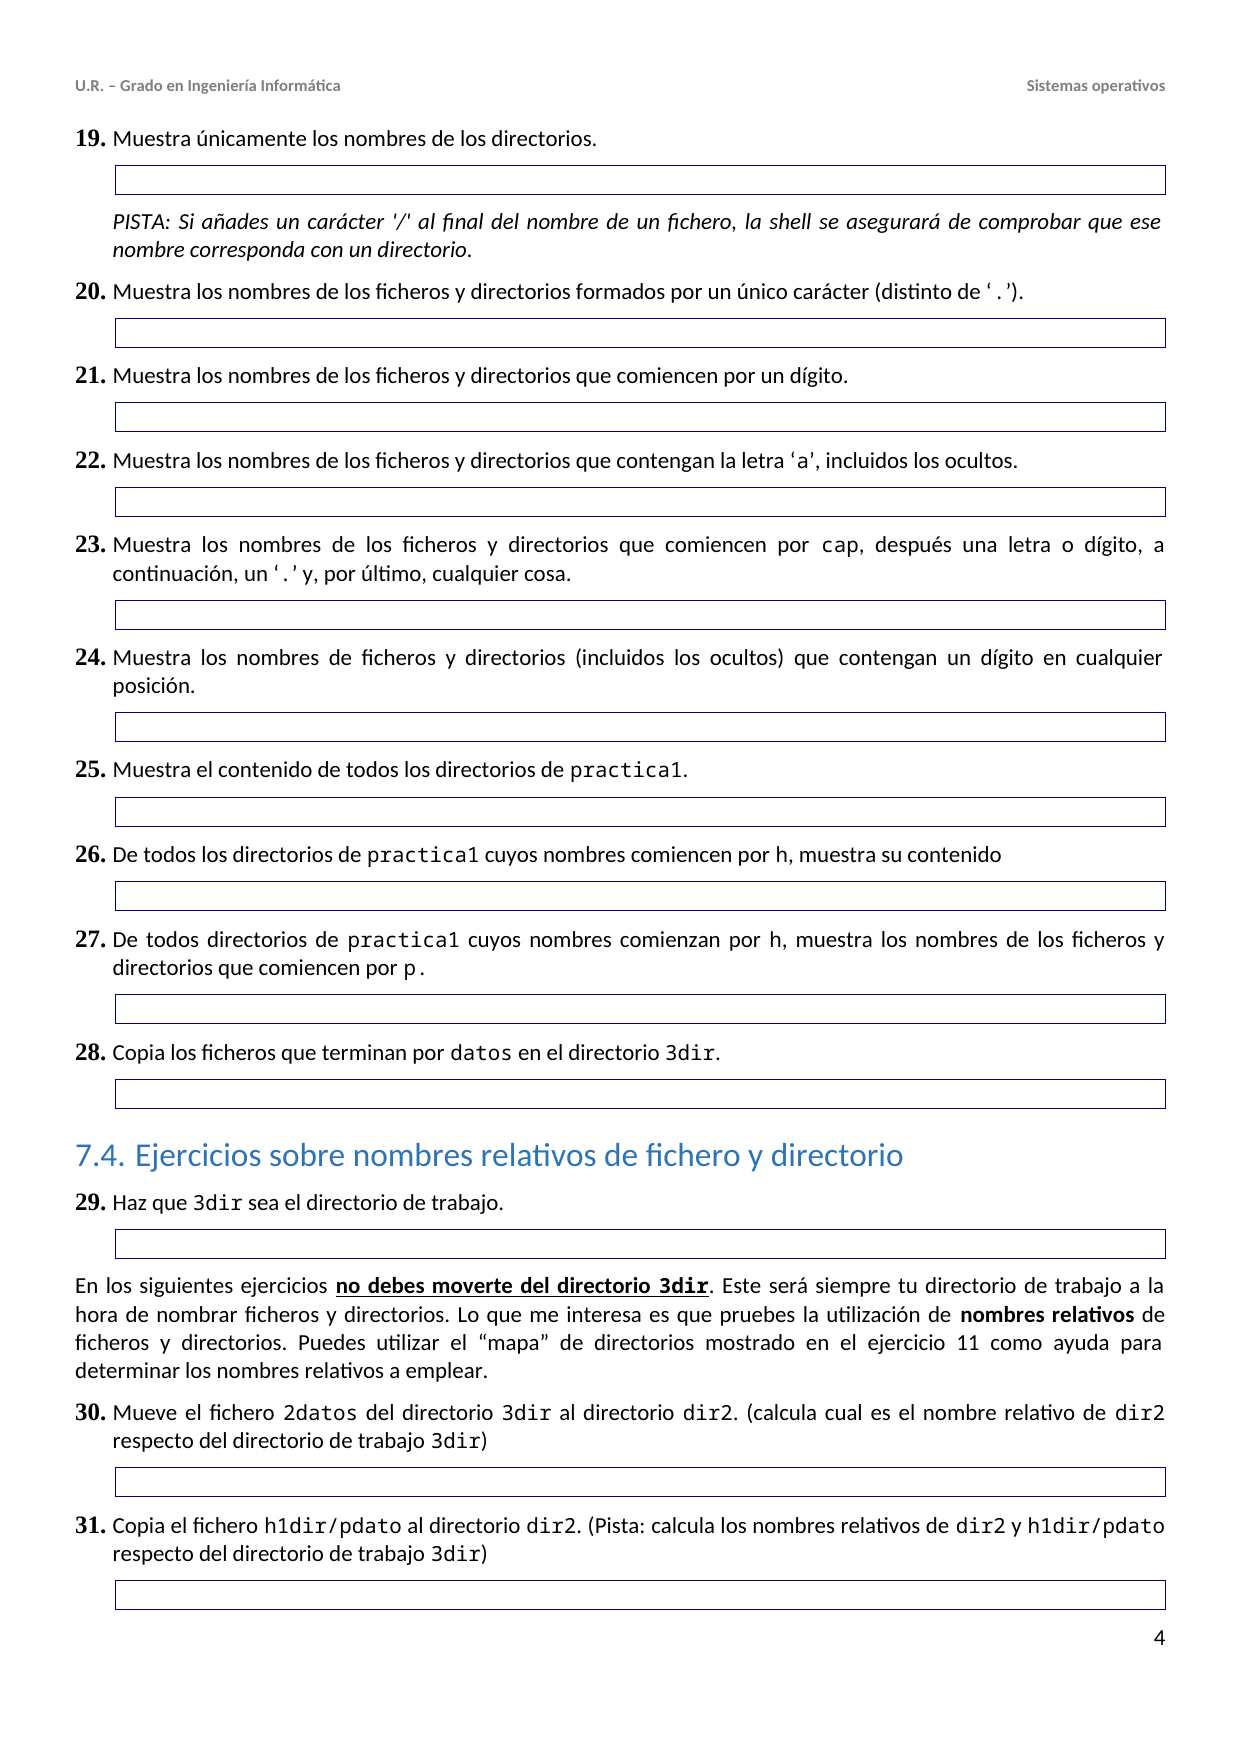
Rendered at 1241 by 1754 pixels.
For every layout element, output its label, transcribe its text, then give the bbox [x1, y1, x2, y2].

list Muestra los nombres de los ficheros y directorios que contengan la letra ‘a’, incluidos los ocultos. [75, 445, 1165, 474]
list De todos directorios de practica1 cuyos nombres comienzan por h, muestra los nombres de los ficheros y directorios que comiencen por p. [75, 924, 1165, 982]
list Muestra los nombres de ficheros y directorios (incluidos los ocultos) que contengan un dígito en cualquier posición. [75, 642, 1165, 699]
list Copia el fichero h1dir/pdato al directorio dir2. (Pista: calcula los nombres relativos de dir2 y h1dir/pdato respecto del directorio de trabajo 3dir) [75, 1510, 1165, 1568]
list De todos los directorios de practica1 cuyos nombres comiencen por h, muestra su contenido [75, 839, 1165, 869]
list Muestra los nombres de los ficheros y directorios que comiencen por un dígito. [75, 361, 1165, 390]
list Muestra los nombres de los ficheros y directorios que comiencen por cap, después una letra o dígito, a continuación, un ‘.’ y, por último, cualquier cosa. [75, 529, 1165, 587]
list Mueve el fichero 2datos del directorio 3dir al directorio dir2. (calcula cual es el nombre relativo de dir2 respecto del directorio de trabajo 3dir) [75, 1397, 1165, 1454]
list Copia los ficheros que terminan por datos en el directorio 3dir. [75, 1037, 1165, 1066]
subtitle Ejercicios sobre nombres relativos de fichero y directorio [75, 1134, 1165, 1174]
list Muestra únicamente los nombres de los directorios. [75, 123, 1165, 152]
list Muestra los nombres de los ficheros y directorios formados por un único carácter (distinto de ‘.’). [75, 276, 1165, 306]
text PISTA: Si añades un carácter '/' al final del nombre de un fichero, la shell se asegurará de comprobar que ese nombre corresponda con un directorio. [112, 207, 1165, 263]
list Haz que 3dir sea el directorio de trabajo. [75, 1187, 1165, 1217]
text En los siguientes ejercicios no debes moverte del directorio 3dir. Este será siempre tu directorio de trabajo a la hora de nombrar ficheros y directorios. Lo que me interesa es que pruebes la utilización de nombres relativos de ficheros y directorios. Puedes utilizar el “mapa” de directorios mostrado en el ejercicio 11 como ayuda para determinar los nombres relativos a emplear. [75, 1272, 1165, 1384]
list Muestra el contenido de todos los directorios de practica1. [75, 754, 1165, 784]
